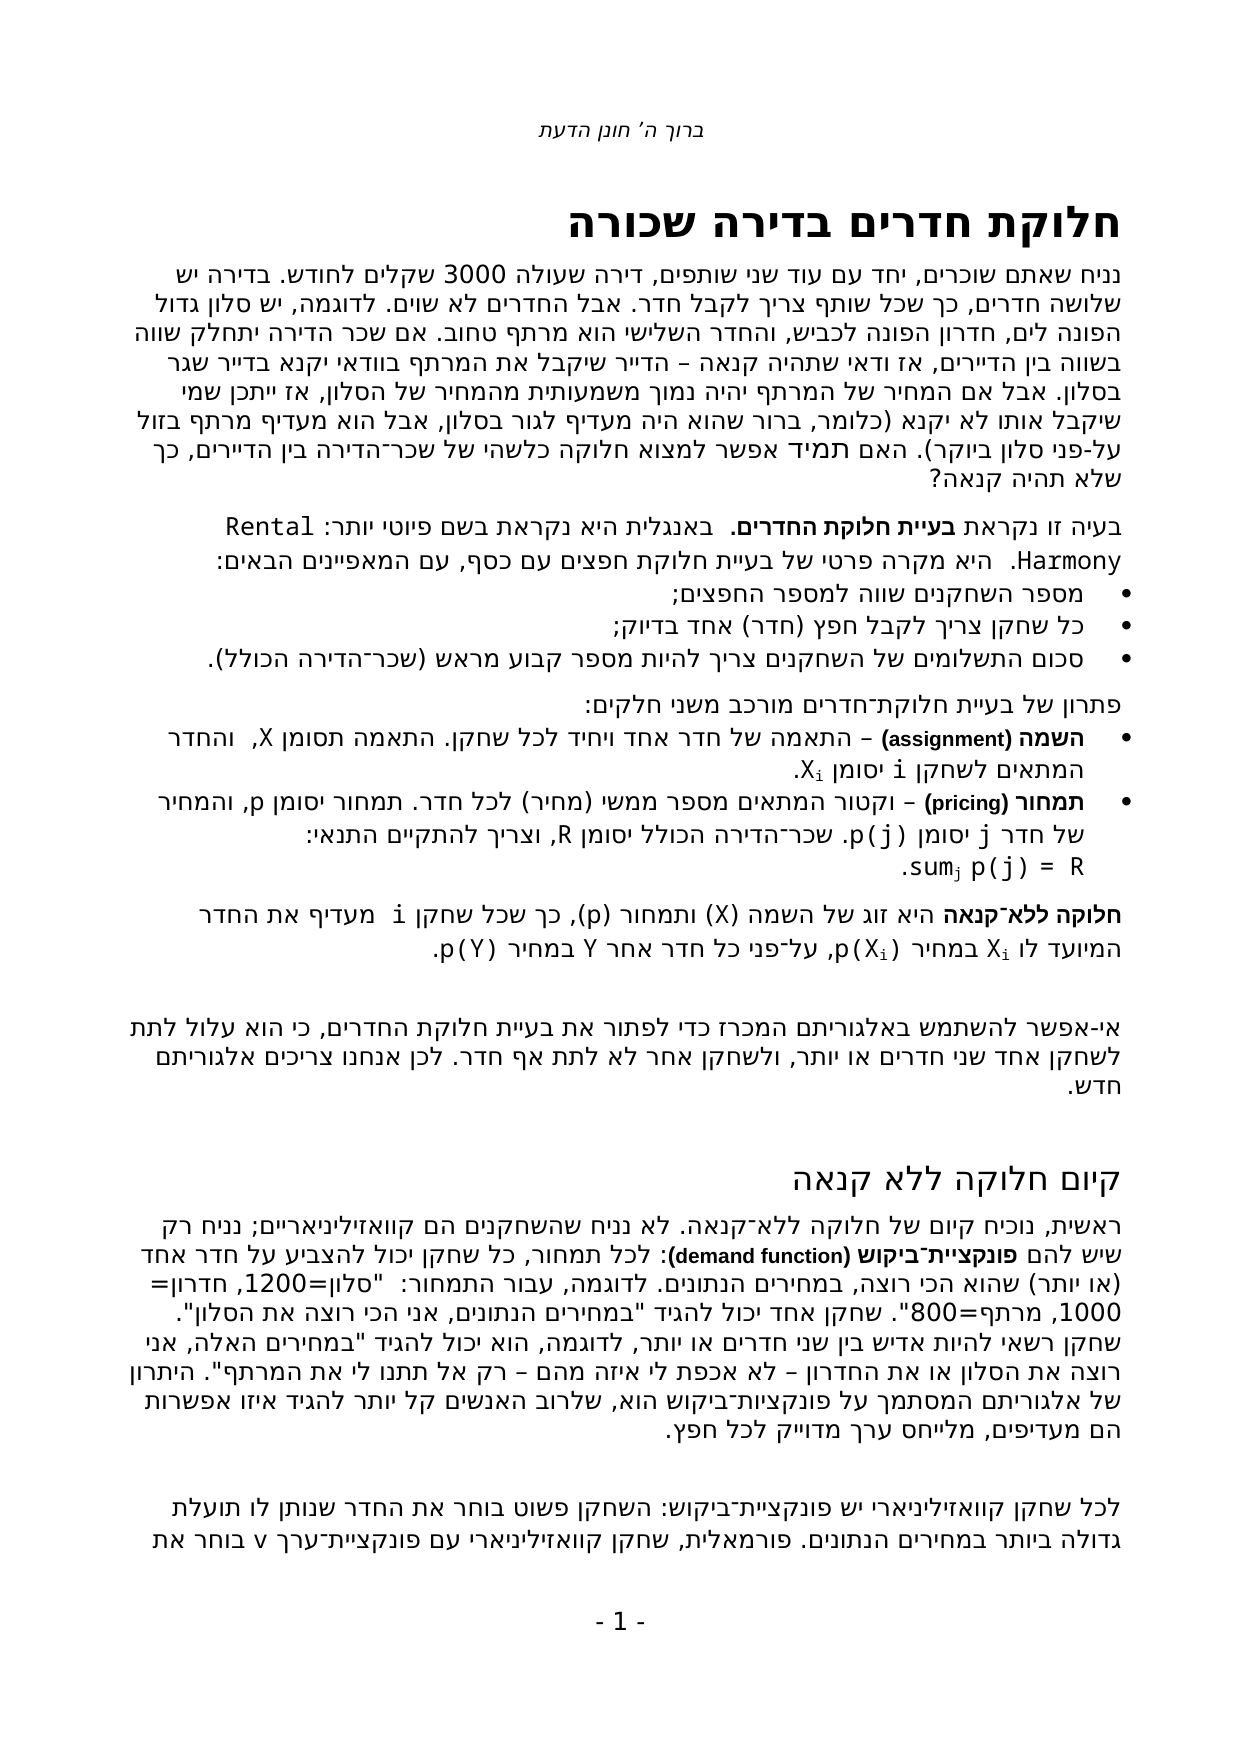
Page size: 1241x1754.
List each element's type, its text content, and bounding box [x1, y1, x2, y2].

text פתרון של בעיית חלוקת־חדרים מורכב משני חלקים: [118, 688, 1122, 720]
list מספר השחקנים שווה למספר החפצים; [118, 577, 1122, 609]
text נניח שאתם שוכרים, יחד עם עוד שני שותפים, דירה שעולה 3000 שקלים לחודש. בדירה יש שלושה חדרים, כך שכל שותף צריך לקבל חדר. אבל החדרים לא שוים. לדוגמה, יש סלון גדול הפונה לים, חדרון הפונה לכביש, והחדר השלישי הוא מרתף טחוב. אם שכר הדירה יתחלק שווה בשווה בין הדיירים, אז ודאי שתהיה קנאה – הדייר שיקבל את המרתף בוודאי יקנא בדייר שגר בסלון. אבל אם המחיר של המרתף יהיה נמוך משמעותית מהמחיר של הסלון, אז ייתכן שמי שיקבל אותו לא יקנא (כלומר, ברור שהוא היה מעדיף לגור בסלון, אבל הוא מעדיף מרתף בזול על-פני סלון ביוקר). האם תמיד אפשר למצוא חלוקה כלשהי של שכר־הדירה בין הדיירים, כך שלא תהיה קנאה? [118, 260, 1122, 494]
list סכום התשלומים של השחקנים צריך להיות מספר קבוע מראש (שכר־הדירה הכולל). [118, 641, 1122, 673]
text אי-אפשר להשתמש באלגוריתם המכרז כדי לפתור את בעיית חלוקת החדרים, כי הוא עלול לתת לשחקן אחד שני חדרים או יותר, ולשחקן אחר לא לתת אף חדר. לכן אנחנו צריכים אלגוריתם חדש. [118, 1013, 1122, 1101]
list תמחור (pricing) – וקטור המתאים מספר ממשי (מחיר) לכל חדר. תמחור יסומן p, והמחיר של חדר j יסומן p(j). שכר־הדירה הכולל יסומן R, וצריך להתקיים התנאי: sumj p(j) = R. [118, 785, 1122, 882]
text לכל שחקן קוואזיליניארי יש פונקציית־ביקוש: השחקן פשוט בוחר את החדר שנותן לו תועלת גדולה ביותר במחירים הנתונים. פורמאלית, שחקן קוואזיליניארי עם פונקציית־ערך v בוחר את החדר j הממקסם את ההפרש: v(j)-p(j). אולם ההנחה של פונקציות־ביקוש היא כללית יותר. [118, 1493, 1122, 1556]
subtitle קיום חלוקה ללא קנאה [118, 1160, 1122, 1198]
text ראשית, נוכיח קיום של חלוקה ללא־קנאה. לא נניח שהשחקנים הם קוואזיליניאריים; נניח רק שיש להם פונקציית־ביקוש (demand function): לכל תמחור, כל שחקן יכול להצביע על חדר אחד (או יותר) שהוא הכי רוצה, במחירים הנתונים. לדוגמה, עבור התמחור: "סלון=1200, חדרון=1000, מרתף=800". שחקן אחד יכול להגיד "במחירים הנתונים, אני הכי רוצה את הסלון". שחקן רשאי להיות אדיש בין שני חדרים או יותר, לדוגמה, הוא יכול להגיד "במחירים האלה, אני רוצה את הסלון או את החדרון – לא אכפת לי איזה מהם – רק אל תתנו לי את המרתף". היתרון של אלגוריתם המסתמך על פונקציות־ביקוש הוא, שלרוב האנשים קל יותר להגיד איזו אפשרות הם מעדיפים, מלייחס ערך מדוייק לכל חפץ. [118, 1211, 1122, 1444]
subtitle חלוקת חדרים בדירה שכורה [118, 197, 1122, 248]
text בעיה זו נקראת בעיית חלוקת החדרים. באנגלית היא נקראת בשם פיוטי יותר: Rental Harmony. היא מקרה פרטי של בעיית חלוקת חפצים עם כסף, עם המאפיינים הבאים: [118, 508, 1122, 577]
list כל שחקן צריך לקבל חפץ (חדר) אחד בדיוק; [118, 609, 1122, 641]
list השמה (assignment) – התאמה של חדר אחד ויחיד לכל שחקן. התאמה תסומן X, והחדר המתאים לשחקן i יסומן Xi. [118, 720, 1122, 785]
text חלוקה ללא־קנאה היא זוג של השמה (X) ותמחור (p), כך שכל שחקן i מעדיף את החדר המיועד לו Xi במחיר p(Xi), על־פני כל חדר אחר Y במחיר p(Y). [118, 896, 1122, 964]
